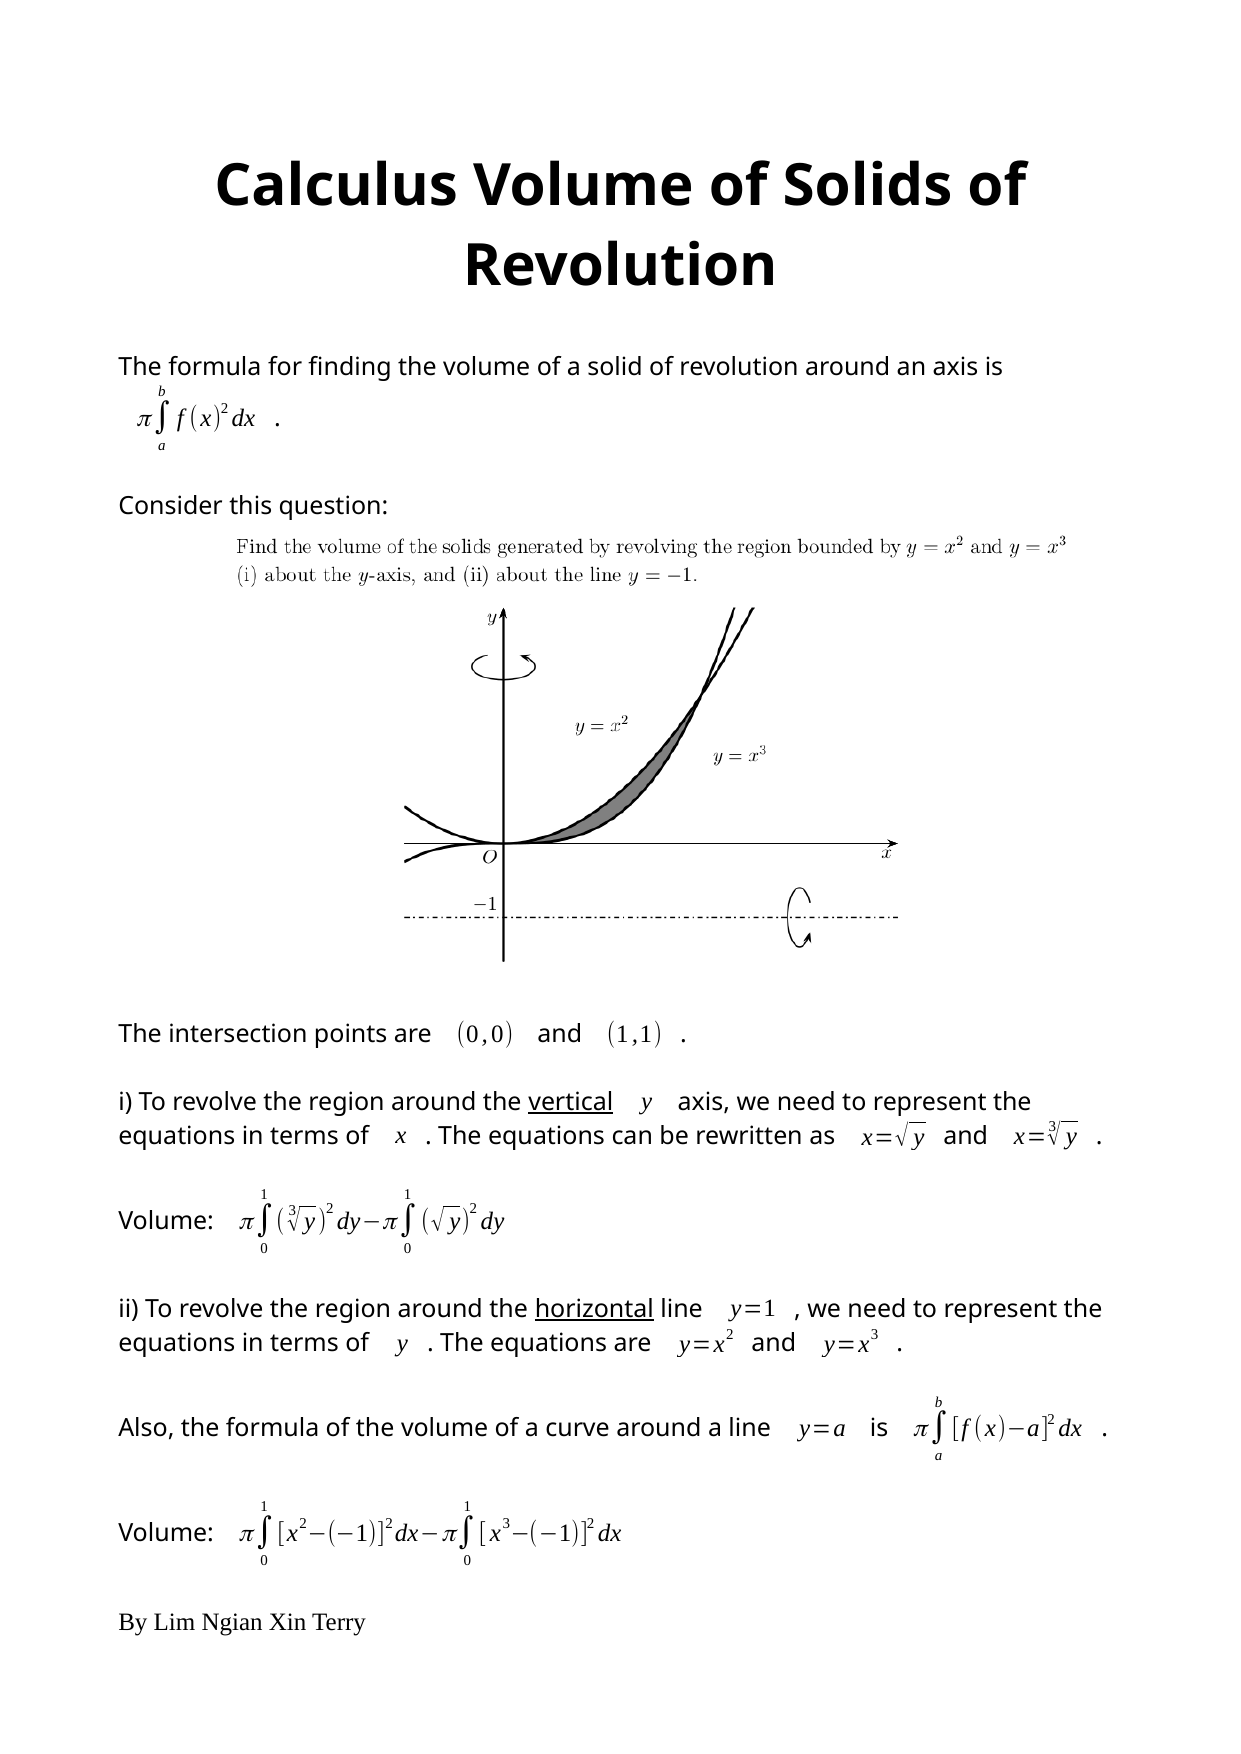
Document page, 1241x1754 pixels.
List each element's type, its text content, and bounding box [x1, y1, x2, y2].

title Calculus Volume of Solids of Revolution [118, 143, 1122, 302]
text [190, 525, 1081, 981]
text Volume: [118, 1498, 1122, 1568]
text The formula for finding the volume of a solid of revolution around an axis is . [118, 349, 1122, 453]
text Volume: [118, 1186, 1122, 1257]
text Also, the formula of the volume of a curve around a line is . [118, 1393, 1122, 1463]
text Consider this question: [118, 487, 1122, 522]
picture [192, 527, 1078, 979]
text The intersection points are and . [118, 1015, 1122, 1049]
text ii) To revolve the region around the horizontal line , we need to represent the equations in terms of . The equations are and . [118, 1291, 1122, 1359]
text i) To revolve the region around the vertical axis, we need to represent the equations in terms of . The equations can be rewritten as and . [118, 1083, 1122, 1152]
